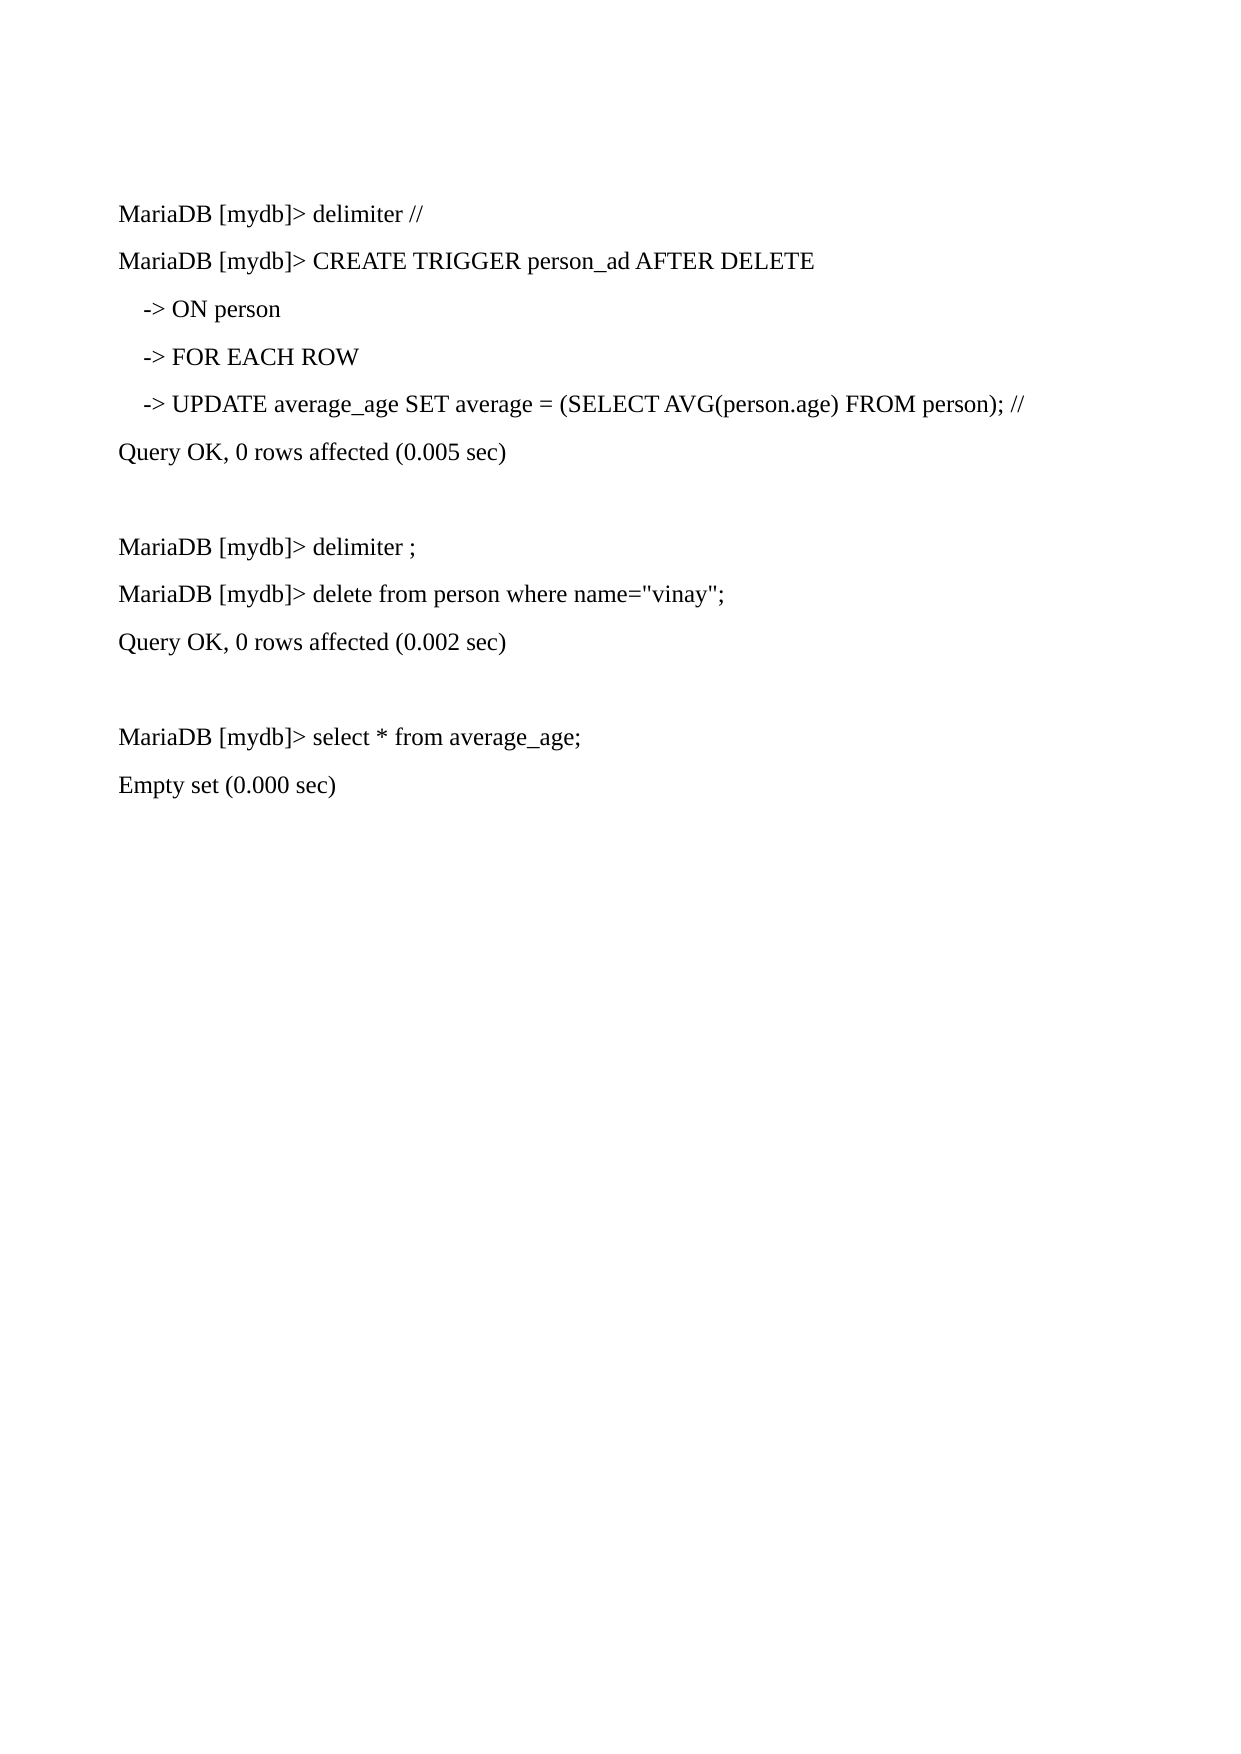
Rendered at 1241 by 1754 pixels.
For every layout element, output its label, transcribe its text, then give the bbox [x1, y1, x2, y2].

text Empty set (0.000 sec) [118, 770, 1122, 799]
text MariaDB [mydb]> select * from average_age; [118, 722, 1122, 751]
text MariaDB [mydb]> delete from person where name="vinay"; [118, 579, 1122, 608]
text Query OK, 0 rows affected (0.005 sec) [118, 437, 1122, 466]
text -> ON person [118, 294, 1122, 323]
text -> FOR EACH ROW [118, 342, 1122, 370]
text MariaDB [mydb]> delimiter ; [118, 532, 1122, 561]
text MariaDB [mydb]> CREATE TRIGGER person_ad AFTER DELETE [118, 246, 1122, 275]
text MariaDB [mydb]> delimiter // [118, 199, 1122, 227]
text -> UPDATE average_age SET average = (SELECT AVG(person.age) FROM person); // [118, 389, 1122, 418]
text Query OK, 0 rows affected (0.002 sec) [118, 627, 1122, 656]
